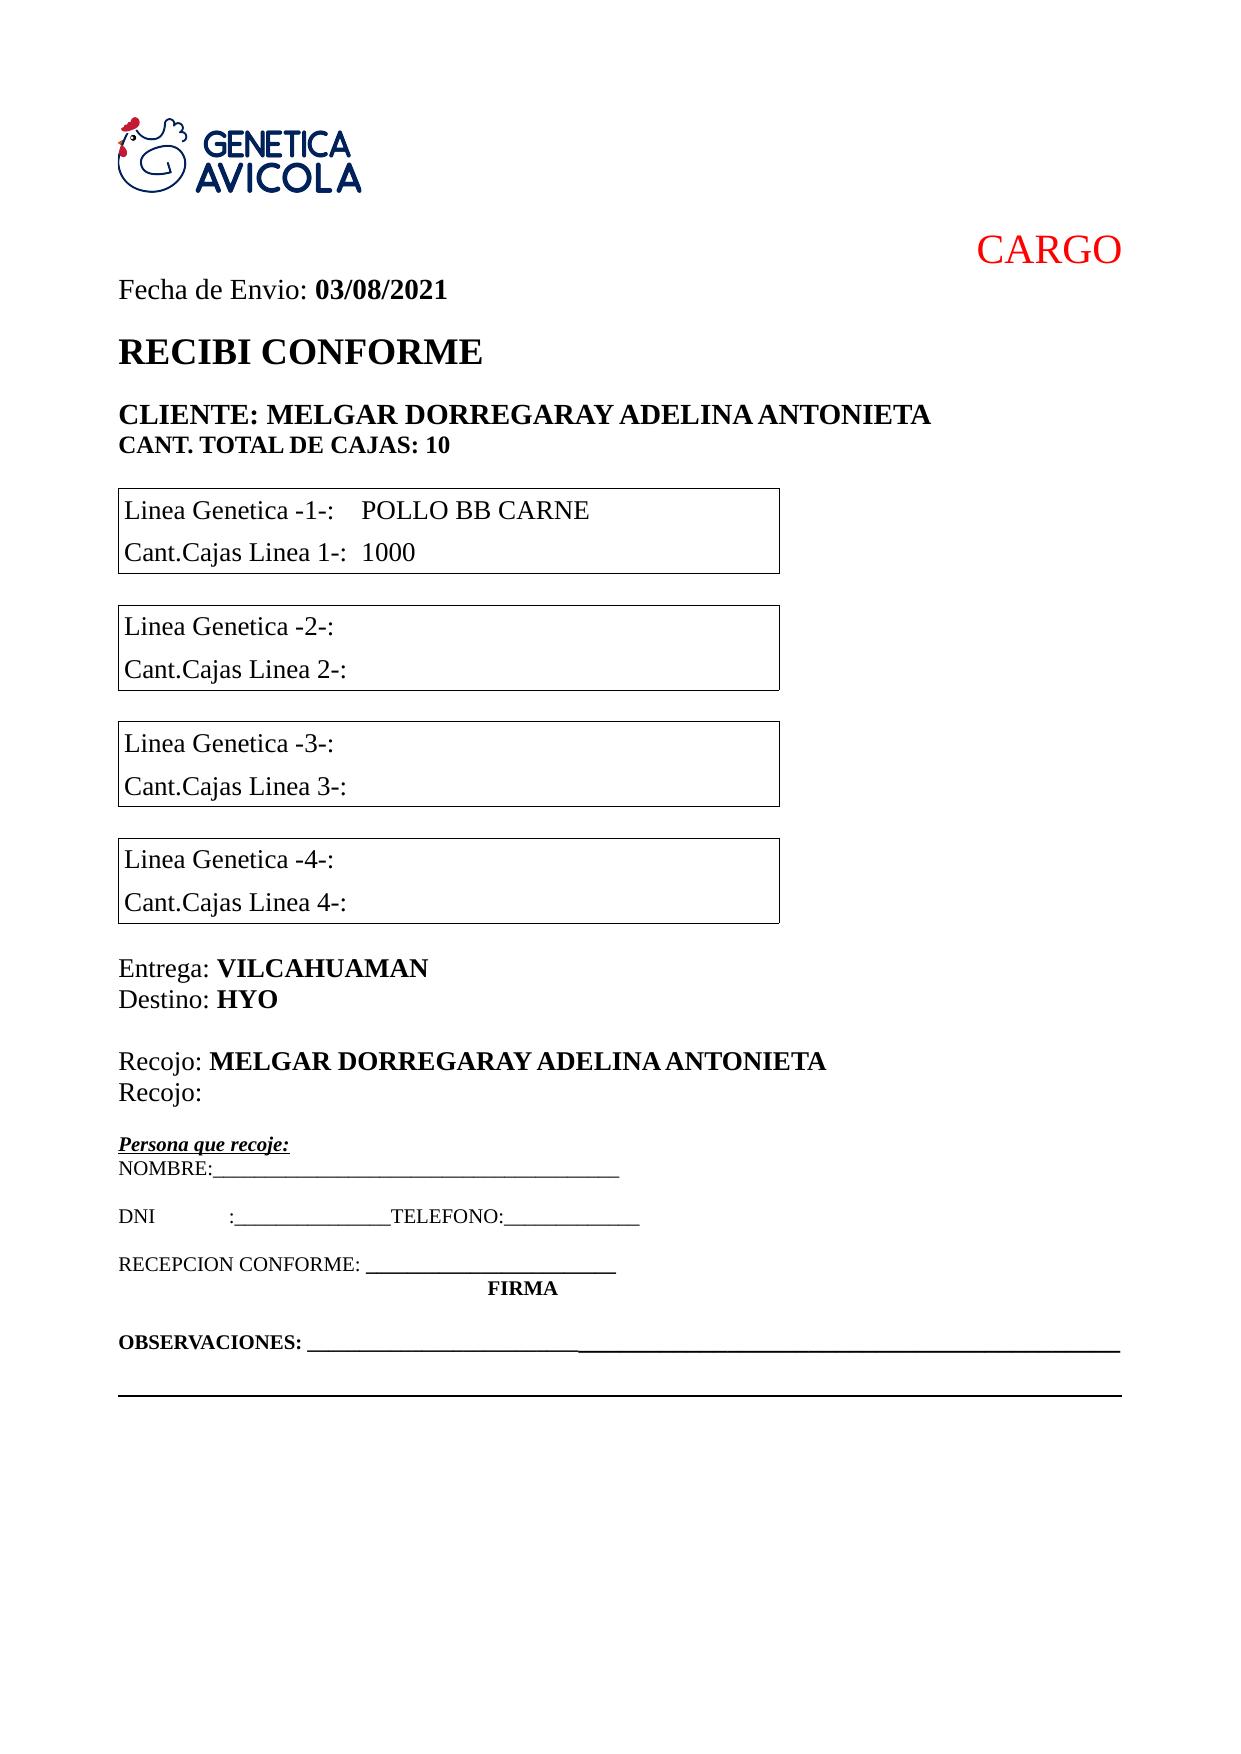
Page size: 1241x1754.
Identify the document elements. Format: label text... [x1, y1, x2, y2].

table_cell [356, 839, 779, 880]
text Destino: HYO [118, 983, 1122, 1014]
table_cell Cant.Cajas Linea 1-: [119, 531, 356, 573]
table_cell [356, 880, 779, 923]
table_header POLLO BB CARNE [356, 489, 779, 531]
table_cell [356, 764, 779, 806]
text CANT. TOTAL DE CAJAS: 10 [118, 431, 1122, 459]
table_cell Linea Genetica -2-: [119, 606, 356, 647]
table_cell 1000 [356, 531, 779, 573]
text DNI :_______________TELEFONO:_____________ [118, 1204, 1122, 1228]
table_cell [356, 647, 779, 690]
text CLIENTE: MELGAR DORREGARAY ADELINA ANTONIETA [118, 397, 1122, 431]
table_cell Linea Genetica -4-: [119, 839, 356, 880]
text OBSERVACIONES: __________________________________________________________________ [118, 1324, 1122, 1355]
text Entrega: VILCAHUAMAN [118, 952, 1122, 983]
table_cell [356, 574, 779, 604]
table_cell [356, 691, 779, 721]
text Recojo: MELGAR DORREGARAY ADELINA ANTONIETA [118, 1045, 1122, 1076]
table_cell Linea Genetica -3-: [119, 722, 356, 764]
table_cell Cant.Cajas Linea 4-: [119, 880, 356, 923]
table_cell [356, 606, 779, 647]
text Recojo: [118, 1076, 1122, 1108]
text RECIBI CONFORME [118, 330, 1122, 373]
table_cell Cant.Cajas Linea 3-: [119, 764, 356, 806]
table_cell [356, 722, 779, 764]
table_cell [118, 807, 356, 838]
table_header Linea Genetica -1-: [119, 489, 356, 531]
table_cell [356, 807, 779, 838]
text FIRMA [118, 1276, 1122, 1300]
text Persona que recoje: [118, 1132, 1122, 1156]
text RECEPCION CONFORME: ________________________ [118, 1252, 1122, 1276]
text CARGO [118, 224, 1122, 272]
text NOMBRE:_______________________________________ [118, 1156, 1122, 1180]
picture [117, 117, 362, 193]
table_cell [118, 574, 356, 604]
table_cell [118, 691, 356, 721]
table_cell Cant.Cajas Linea 2-: [119, 647, 356, 690]
text Fecha de Envio: 03/08/2021 [118, 272, 1122, 306]
